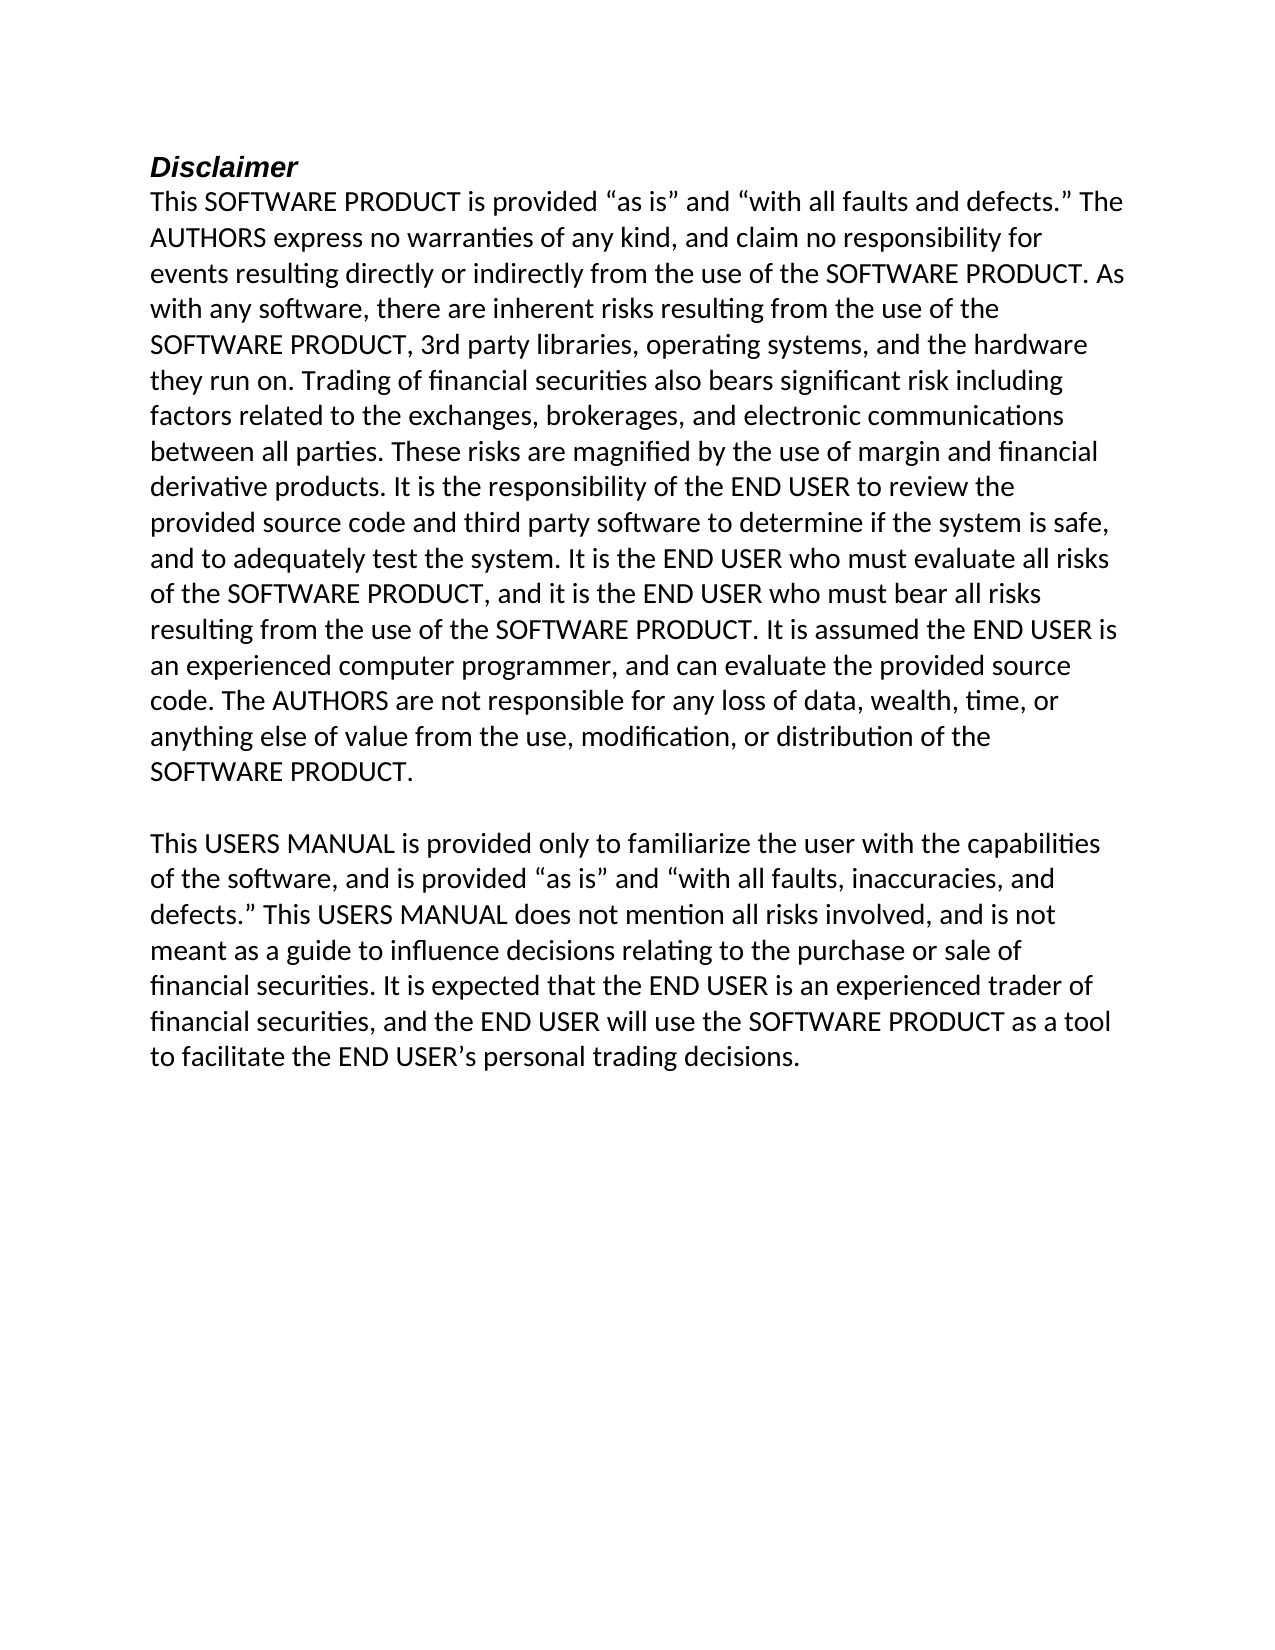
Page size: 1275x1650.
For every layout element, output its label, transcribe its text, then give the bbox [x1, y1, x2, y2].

text This SOFTWARE PRODUCT is provided “as is” and “with all faults and defects.” The AUTHORS express no warranties of any kind, and claim no responsibility for events resulting directly or indirectly from the use of the SOFTWARE PRODUCT. As with any software, there are inherent risks resulting from the use of the SOFTWARE PRODUCT, 3rd party libraries, operating systems, and the hardware they run on. Trading of financial securities also bears significant risk including factors related to the exchanges, brokerages, and electronic communications between all parties. These risks are magnified by the use of margin and financial derivative products. It is the responsibility of the END USER to review the provided source code and third party software to determine if the system is safe, and to adequately test the system. It is the END USER who must evaluate all risks of the SOFTWARE PRODUCT, and it is the END USER who must bear all risks resulting from the use of the SOFTWARE PRODUCT. It is assumed the END USER is an experienced computer programmer, and can evaluate the provided source code. The AUTHORS are not responsible for any loss of data, wealth, time, or anything else of value from the use, modification, or distribution of the SOFTWARE PRODUCT. [150, 183, 1125, 789]
text Disclaimer [150, 150, 1125, 183]
text This USERS MANUAL is provided only to familiarize the user with the capabilities of the software, and is provided “as is” and “with all faults, inaccuracies, and defects.” This USERS MANUAL does not mention all risks involved, and is not meant as a guide to influence decisions relating to the purchase or sale of financial securities. It is expected that the END USER is an experienced trader of financial securities, and the END USER will use the SOFTWARE PRODUCT as a tool to facilitate the END USER’s personal trading decisions. [150, 825, 1125, 1074]
